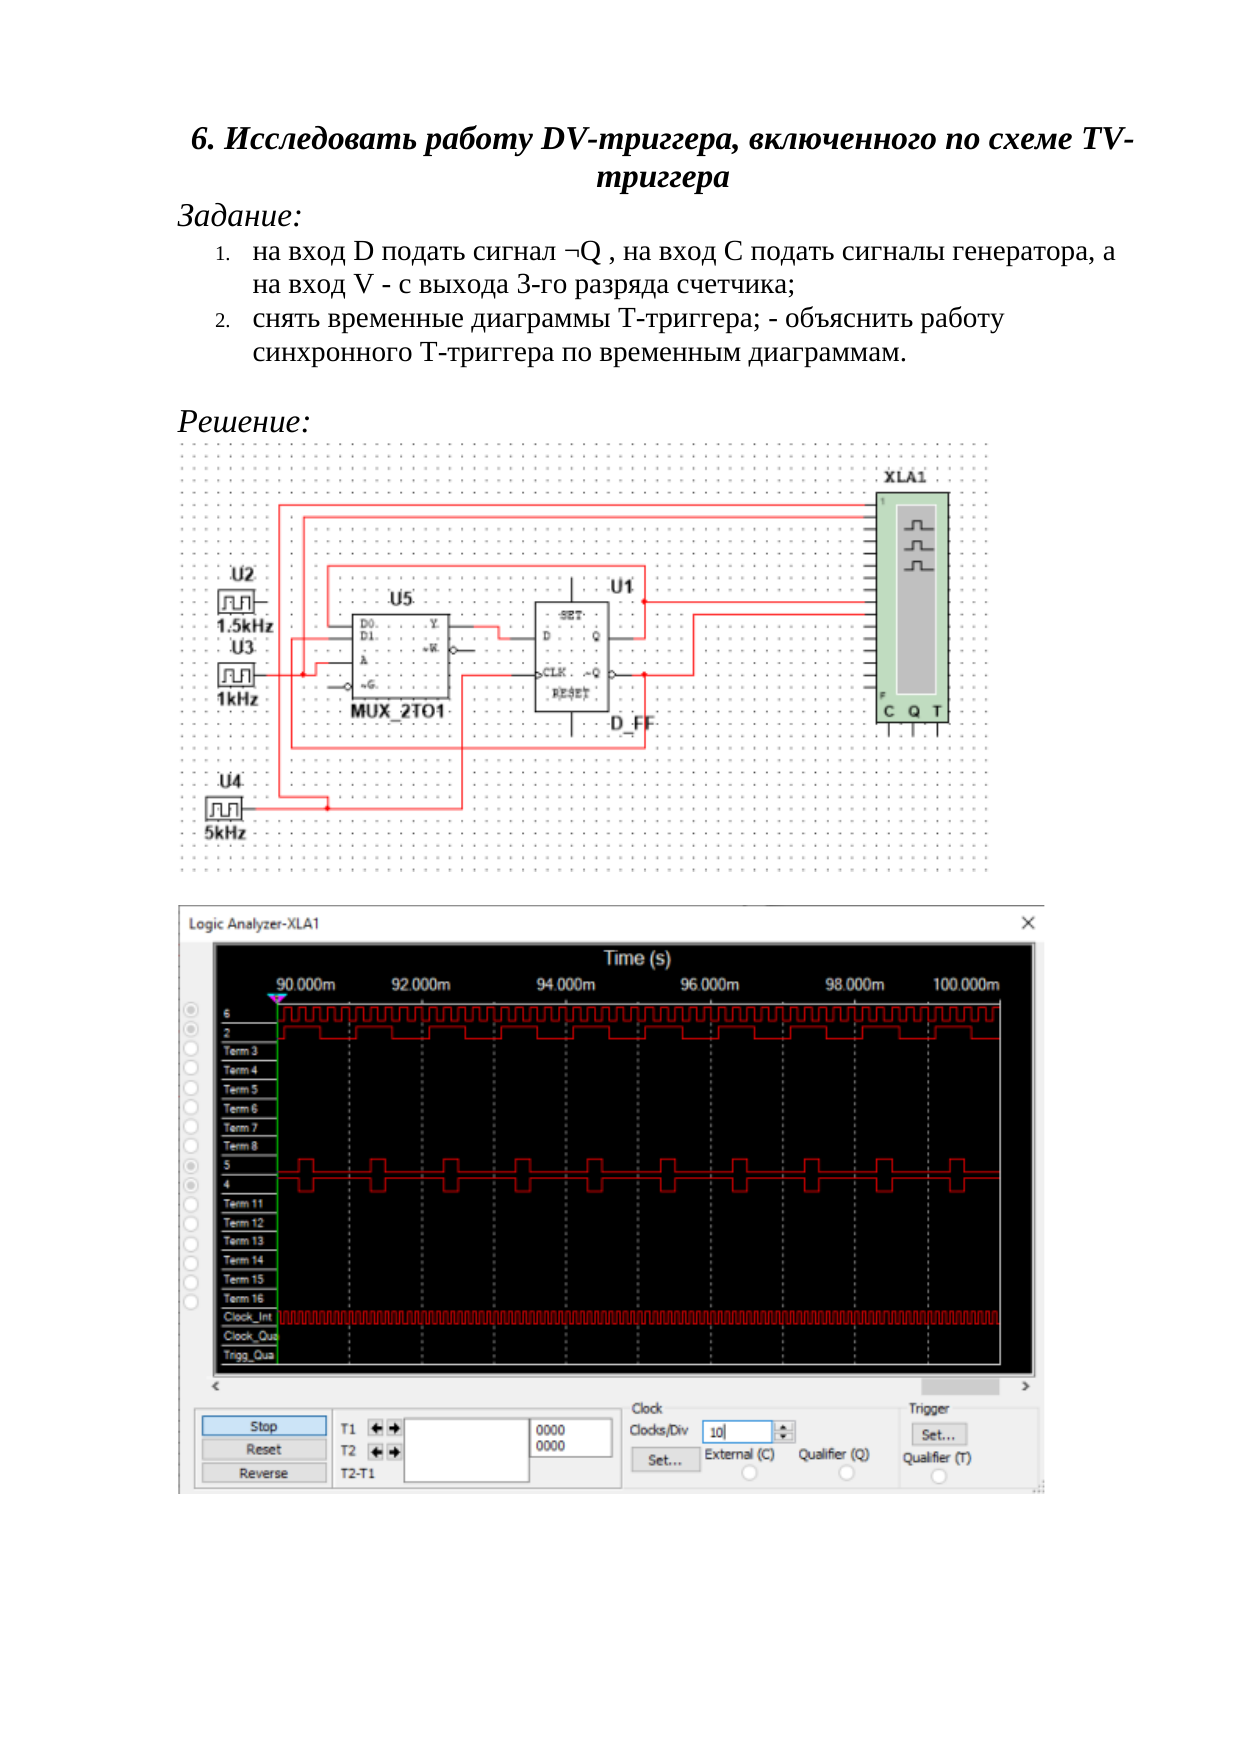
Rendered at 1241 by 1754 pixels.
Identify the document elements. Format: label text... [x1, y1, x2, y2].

list на вход D подать сигнал ¬Q , на вход С подать сигналы генератора, а на вход V - с выхода 3-го разряда счетчика; [215, 233, 1152, 300]
text Решение: [177, 401, 1152, 439]
text 6. Исследовать работу DV-триггера, включенного по схеме TV-триггера [177, 118, 1152, 195]
list снять временные диаграммы T-триггера; - объяснить работу синхронного T-триггера по временным диаграммам. [215, 300, 1152, 367]
text Задание: [177, 195, 1152, 233]
